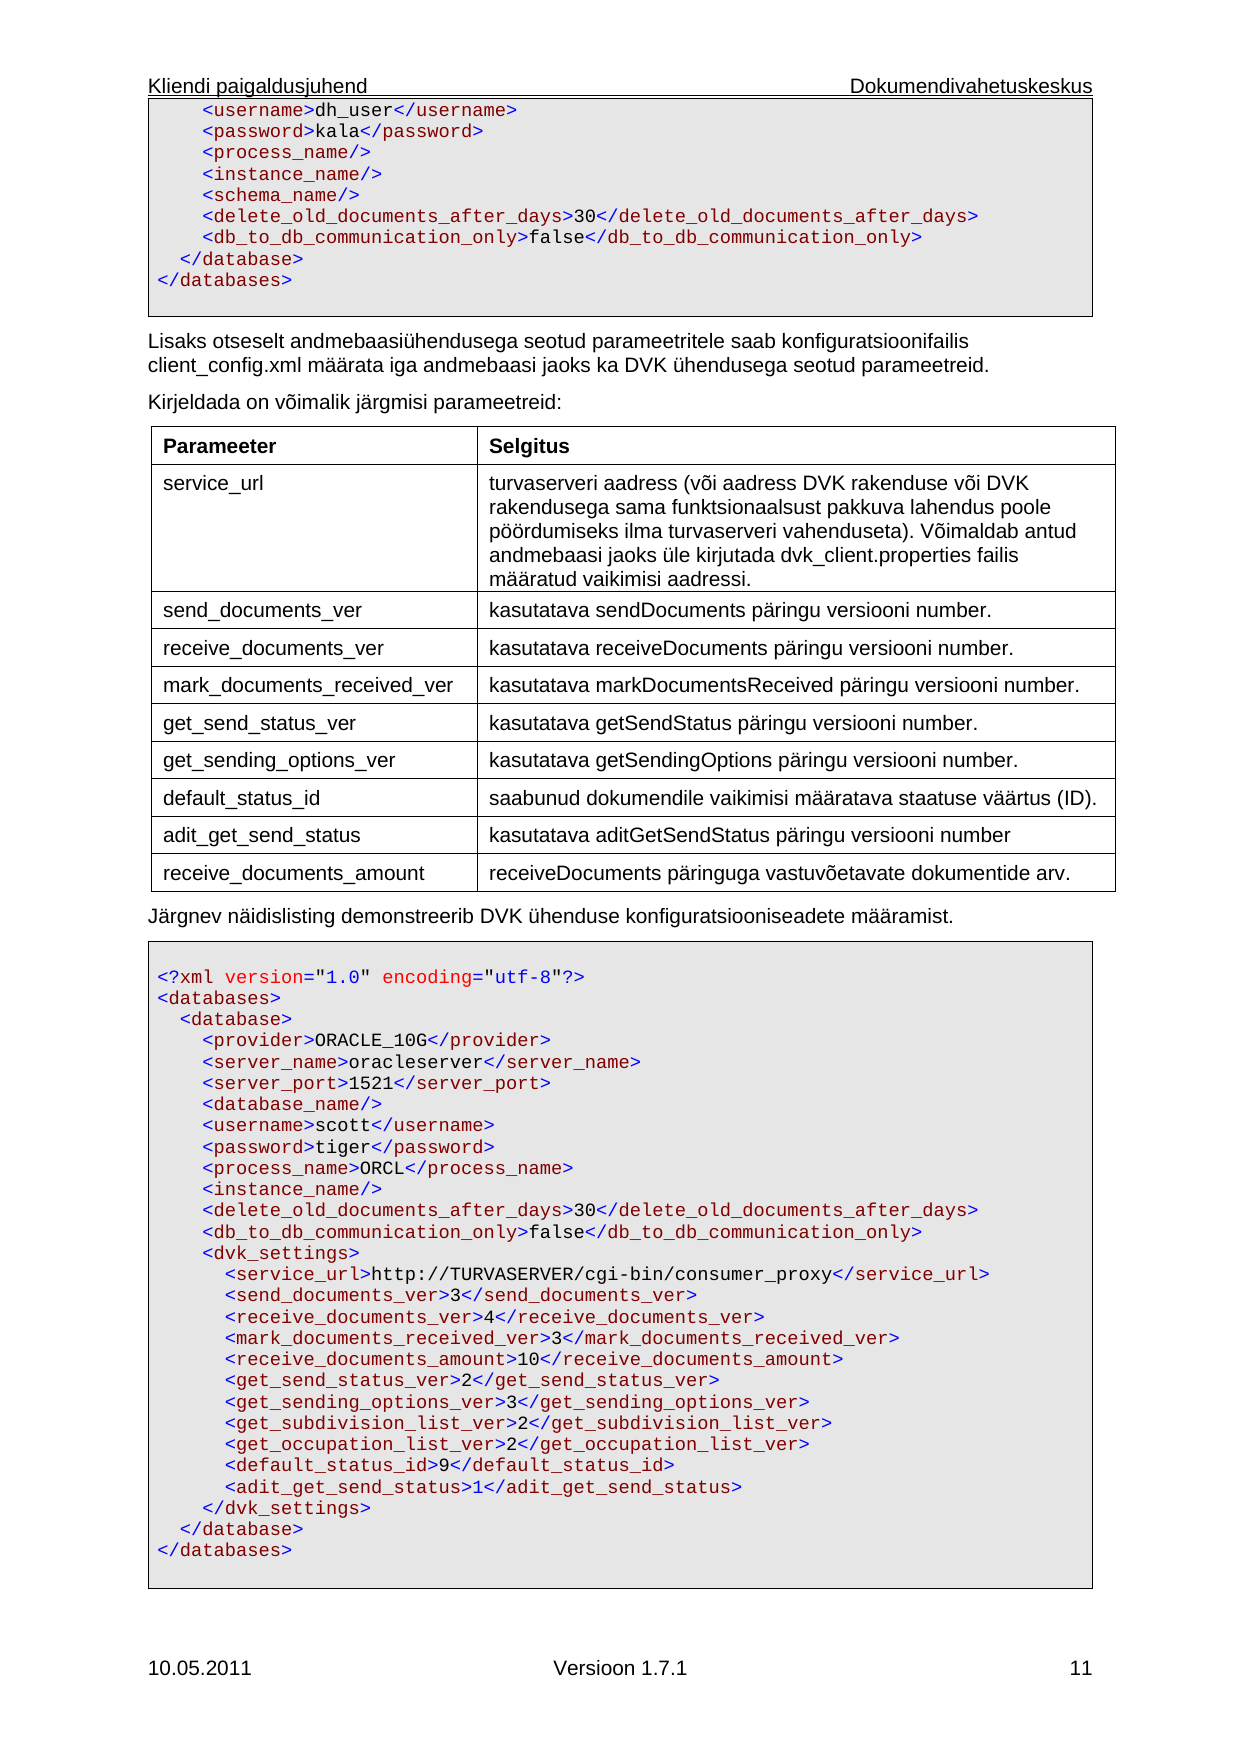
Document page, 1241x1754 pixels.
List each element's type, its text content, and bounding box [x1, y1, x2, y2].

text <mark_documents_received_ver>3</mark_documents_received_ver> [149, 1326, 1092, 1347]
table_cell saabunud dokumendile vaikimisi määratava staatuse väärtus (ID). [478, 779, 1115, 816]
text <delete_old_documents_after_days>30</delete_old_documents_after_days> [149, 204, 1092, 225]
text Lisaks otseselt andmebaasiühendusega seotud parameetritele saab konfiguratsioonifailis client_config.xml määrata iga andmebaasi jaoks ka DVK ühendusega seotud parameetreid. [148, 329, 1093, 377]
text <instance_name/> [149, 161, 1092, 183]
table_cell receiveDocuments päringuga vastuvõetavate dokumentide arv. [478, 854, 1115, 891]
text <db_to_db_communication_only>false</db_to_db_communication_only> [149, 225, 1092, 246]
text </databases> [149, 268, 1092, 289]
table_cell receive_documents_ver [152, 629, 477, 666]
text <?xml version="1.0" encoding="utf-8"?> [149, 964, 1092, 986]
text </databases> [149, 1538, 1092, 1559]
text <instance_name/> [149, 1177, 1092, 1198]
text <default_status_id>9</default_status_id> [149, 1453, 1092, 1474]
table_cell send_documents_ver [152, 592, 477, 628]
text <database_name/> [149, 1092, 1092, 1113]
text <databases> [149, 986, 1092, 1007]
text <password>kala</password> [149, 119, 1092, 140]
table_cell kasutatava getSendStatus päringu versiooni number. [478, 704, 1115, 741]
table_cell get_send_status_ver [152, 704, 477, 741]
text <dvk_settings> [149, 1241, 1092, 1262]
table_cell kasutatava markDocumentsReceived päringu versiooni number. [478, 667, 1115, 703]
text <process_name/> [149, 140, 1092, 161]
text </database> [149, 246, 1092, 268]
text <get_sending_options_ver>3</get_sending_options_ver> [149, 1389, 1092, 1411]
text <process_name>ORCL</process_name> [149, 1156, 1092, 1177]
text <schema_name/> [149, 183, 1092, 204]
text Järgnev näidislisting demonstreerib DVK ühenduse konfiguratsiooniseadete määramist. [148, 904, 1093, 928]
text <adit_get_send_status>1</adit_get_send_status> [149, 1474, 1092, 1496]
text Kirjeldada on võimalik järgmisi parameetreid: [148, 390, 1093, 414]
text </database> [149, 1517, 1092, 1538]
text <username>scott</username> [149, 1113, 1092, 1134]
table_cell receive_documents_amount [152, 854, 477, 891]
table_cell adit_get_send_status [152, 817, 477, 853]
text <password>tiger</password> [149, 1134, 1092, 1156]
text <get_send_status_ver>2</get_send_status_ver> [149, 1368, 1092, 1389]
table_cell kasutatava sendDocuments päringu versiooni number. [478, 592, 1115, 628]
text <database> [149, 1007, 1092, 1028]
table_cell turvaserveri aadress (või aadress DVK rakenduse või DVK rakendusega sama funktsionaalsust pakkuva lahendus poole pöördumiseks ilma turvaserveri vahenduseta). Võimaldab antud andmebaasi jaoks üle kirjutada dvk_client.properties failis määratud vaikimisi aadressi. [478, 465, 1115, 591]
text <delete_old_documents_after_days>30</delete_old_documents_after_days> [149, 1198, 1092, 1219]
text <username>dh_user</username> [149, 99, 1092, 119]
text </dvk_settings> [149, 1496, 1092, 1517]
text <receive_documents_ver>4</receive_documents_ver> [149, 1304, 1092, 1326]
text <provider>ORACLE_10G</provider> [149, 1028, 1092, 1049]
table_cell get_sending_options_ver [152, 742, 477, 778]
text <get_occupation_list_ver>2</get_occupation_list_ver> [149, 1432, 1092, 1453]
text <send_documents_ver>3</send_documents_ver> [149, 1283, 1092, 1304]
table_cell kasutatava aditGetSendStatus päringu versiooni number [478, 817, 1115, 853]
table_header Parameeter [152, 427, 477, 464]
text <server_name>oracleserver</server_name> [149, 1049, 1092, 1071]
text <receive_documents_amount>10</receive_documents_amount> [149, 1347, 1092, 1368]
table_cell default_status_id [152, 779, 477, 816]
table_cell mark_documents_received_ver [152, 667, 477, 703]
table_cell service_url [152, 465, 477, 591]
table_header Selgitus [478, 427, 1115, 464]
table_cell kasutatava getSendingOptions päringu versiooni number. [478, 742, 1115, 778]
text <server_port>1521</server_port> [149, 1071, 1092, 1092]
table_cell kasutatava receiveDocuments päringu versiooni number. [478, 629, 1115, 666]
text <db_to_db_communication_only>false</db_to_db_communication_only> [149, 1219, 1092, 1241]
text <get_subdivision_list_ver>2</get_subdivision_list_ver> [149, 1411, 1092, 1432]
text <service_url>http://TURVASERVER/cgi-bin/consumer_proxy</service_url> [149, 1262, 1092, 1283]
